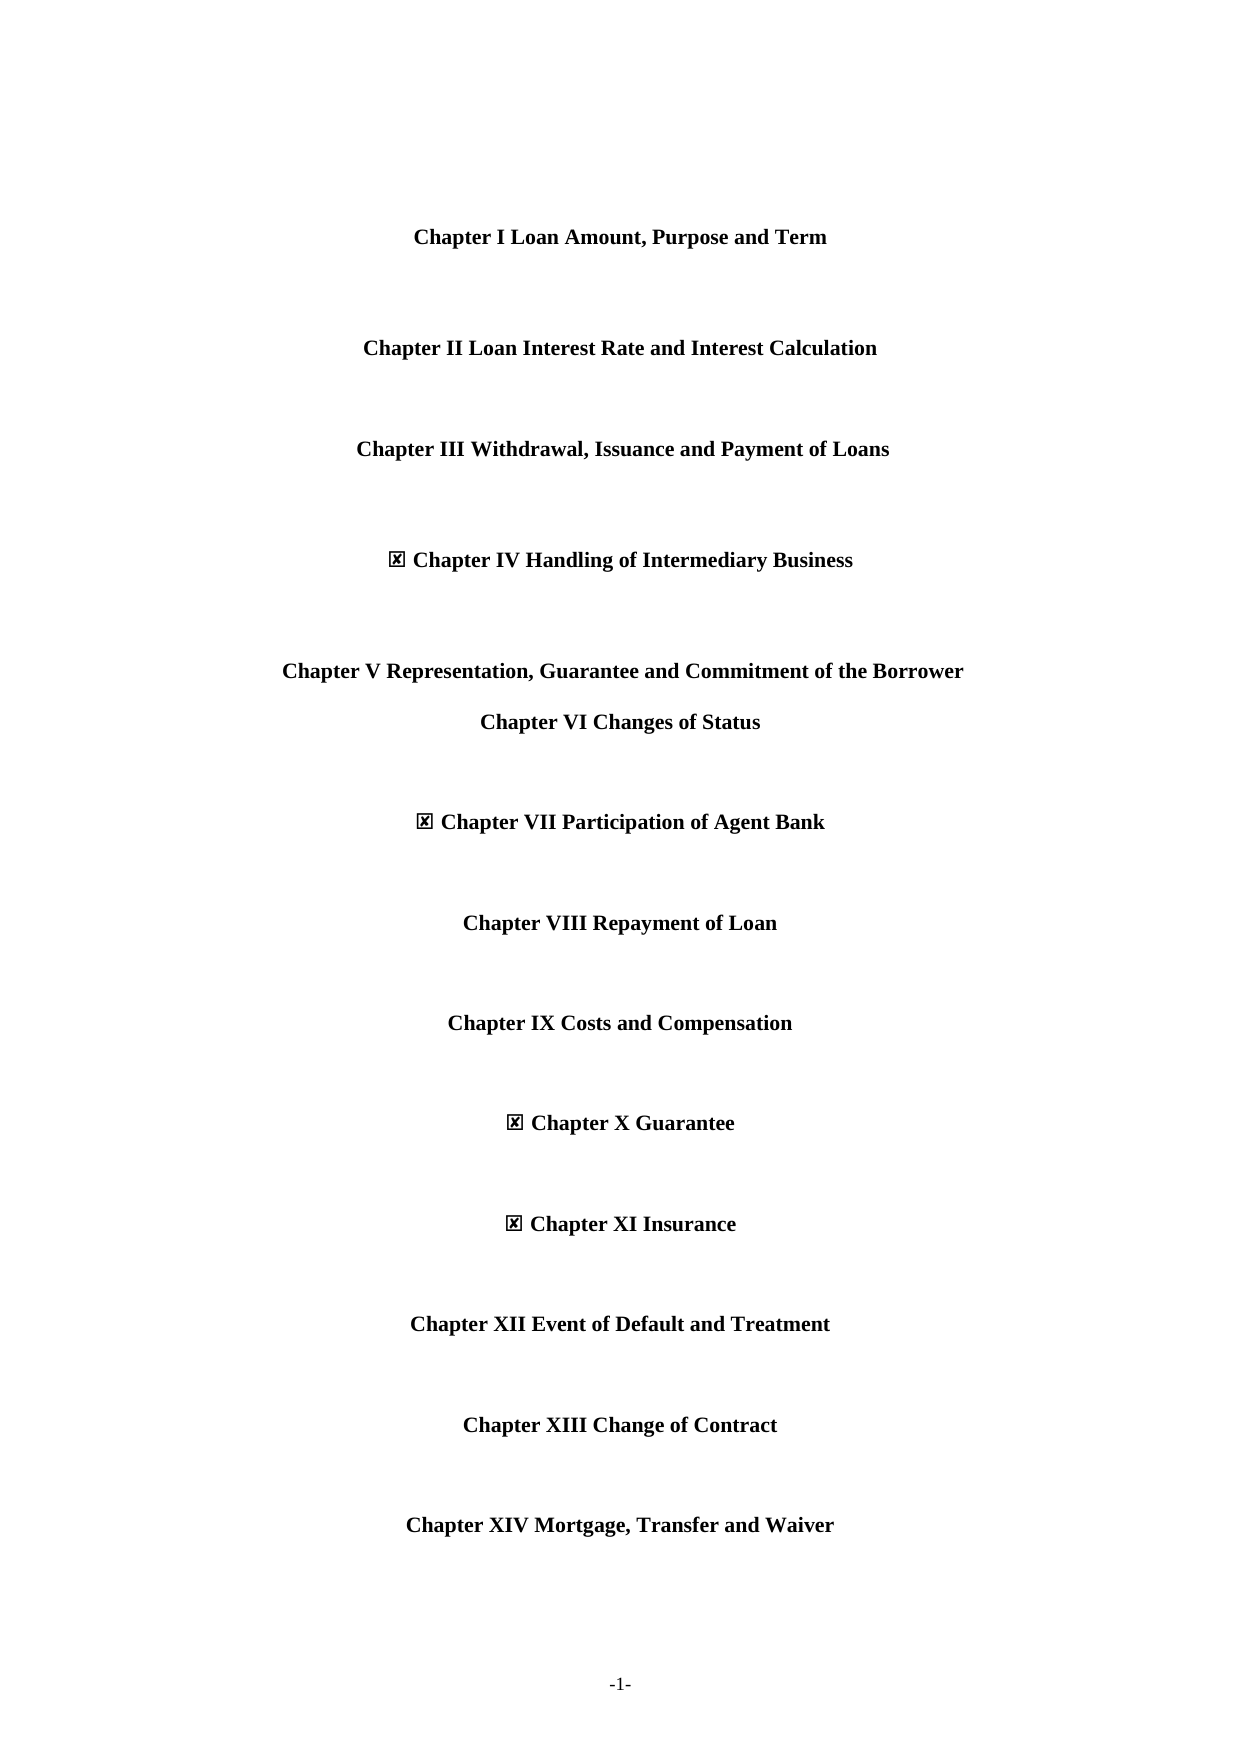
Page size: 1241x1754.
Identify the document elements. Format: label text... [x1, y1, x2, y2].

subtitle Chapter IX Costs and Compensation [112, 1010, 1128, 1035]
subtitle  Chapter X Guarantee [112, 1110, 1128, 1136]
subtitle  Chapter VII Participation of Agent Bank [112, 809, 1128, 834]
subtitle Chapter XII Event of Default and Treatment [112, 1311, 1128, 1336]
subtitle Chapter VIII Repayment of Loan [112, 909, 1128, 935]
subtitle  Chapter IV Handling of Intermediary Business [112, 547, 1128, 572]
subtitle Chapter V Representation, Guarantee and Commitment of the Borrower [112, 658, 1128, 684]
subtitle Chapter III Withdrawal, Issuance and Payment of Loans [112, 436, 1128, 461]
subtitle Chapter XIV Mortgage, Transfer and Waiver [112, 1512, 1128, 1537]
subtitle Chapter XIII Change of Contract [112, 1412, 1128, 1437]
subtitle Chapter VI Changes of Status [112, 709, 1128, 734]
subtitle Chapter II Loan Interest Rate and Interest Calculation [112, 335, 1128, 360]
subtitle Chapter I Loan Amount, Purpose and Term [112, 224, 1128, 249]
subtitle  Chapter XI Insurance [112, 1211, 1128, 1236]
